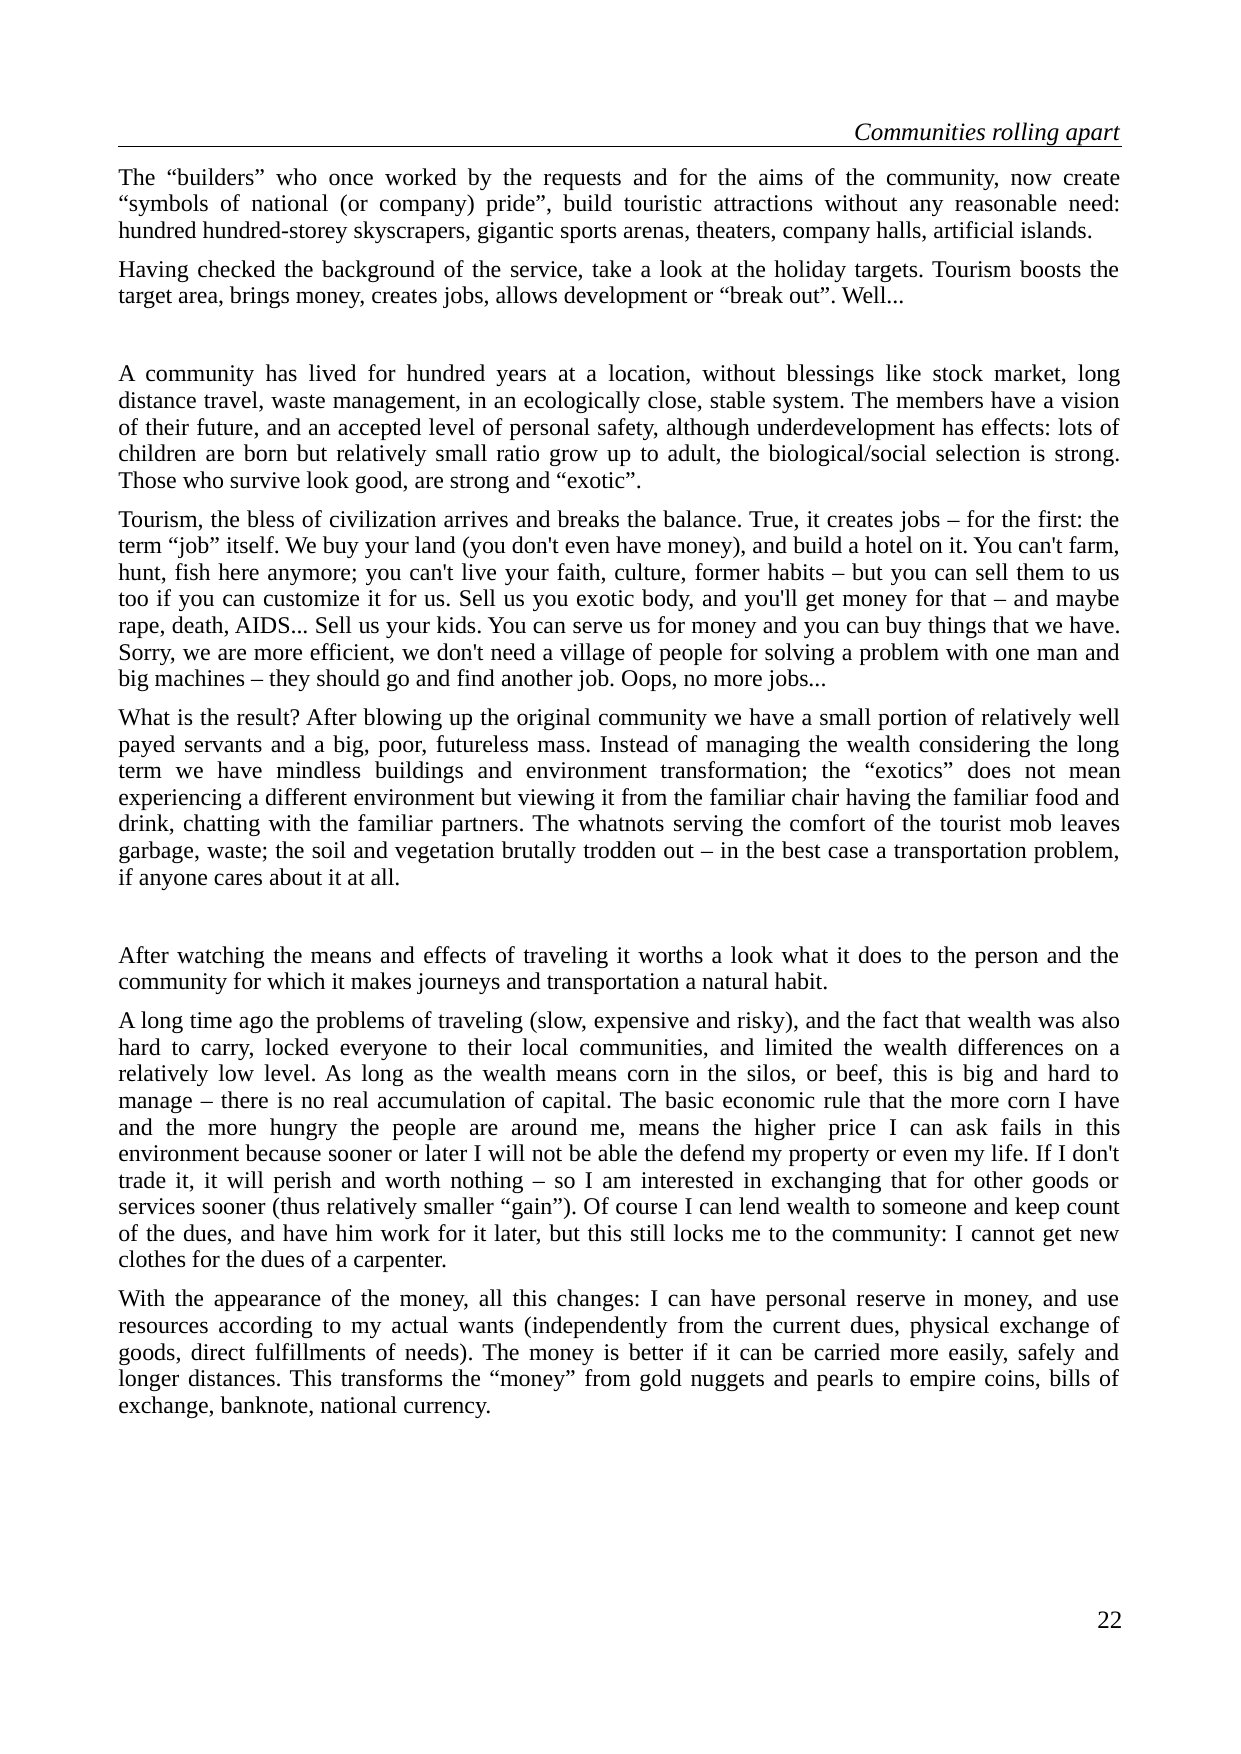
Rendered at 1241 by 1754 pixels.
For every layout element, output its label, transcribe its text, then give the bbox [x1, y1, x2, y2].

text A long time ago the problems of traveling (slow, expensive and risky), and the fact that wealth was also hard to carry, locked everyone to their local communities, and limited the wealth differences on a relatively low level. As long as the wealth means corn in the silos, or beef, this is big and hard to manage – there is no real accumulation of capital. The basic economic rule that the more corn I have and the more hungry the people are around me, means the higher price I can ask fails in this environment because sooner or later I will not be able the defend my property or even my life. If I don't trade it, it will perish and worth nothing – so I am interested in exchanging that for other goods or services sooner (thus relatively smaller “gain”). Of course I can lend wealth to someone and keep count of the dues, and have him work for it later, but this still locks me to the community: I cannot get new clothes for the dues of a carpenter. [118, 1007, 1122, 1273]
text What is the result? After blowing up the original community we have a small portion of relatively well payed servants and a big, poor, futureless mass. Instead of managing the wealth considering the long term we have mindless buildings and environment transformation; the “exotics” does not mean experiencing a different environment but viewing it from the familiar chair having the familiar food and drink, chatting with the familiar partners. The whatnots serving the comfort of the tourist mob leaves garbage, waste; the soil and vegetation brutally trodden out – in the best case a transportation problem, if anyone cares about it at all. [118, 704, 1122, 890]
text After watching the means and effects of traveling it worths a look what it does to the person and the community for which it makes journeys and transportation a natural habit. [118, 942, 1122, 995]
text The “builders” who once worked by the requests and for the aims of the community, now create “symbols of national (or company) pride”, build touristic attractions without any reasonable need: hundred hundred-storey skyscrapers, gigantic sports arenas, theaters, company halls, artificial islands. [118, 164, 1122, 243]
text A community has lived for hundred years at a location, without blessings like stock market, long distance travel, waste management, in an ecologically close, stable system. The members have a vision of their future, and an accepted level of personal safety, although underdevelopment has effects: lots of children are born but relatively small ratio grow up to adult, the biological/social selection is strong. Those who survive look good, are strong and “exotic”. [118, 361, 1122, 493]
text With the appearance of the money, all this changes: I can have personal reserve in money, and use resources according to my actual wants (independently from the current dues, physical exchange of goods, direct fulfillments of needs). The money is better if it can be carried more easily, safely and longer distances. This transforms the “money” from gold nuggets and pearls to empire coins, bills of exchange, banknote, national currency. [118, 1286, 1122, 1418]
text Tourism, the bless of civilization arrives and breaks the balance. True, it creates jobs – for the first: the term “job” itself. We buy your land (you don't even have money), and build a hotel on it. You can't farm, hunt, fish here anymore; you can't live your faith, culture, former habits – but you can sell them to us too if you can customize it for us. Sell us you exotic body, and you'll get money for that – and maybe rape, death, AIDS... Sell us your kids. You can serve us for money and you can buy things that we have. Sorry, we are more efficient, we don't need a village of people for solving a problem with one man and big machines – they should go and find another job. Oops, no more jobs... [118, 506, 1122, 692]
text Having checked the background of the service, take a look at the holiday targets. Tourism boosts the target area, brings money, creates jobs, allows development or “break out”. Well... [118, 256, 1122, 309]
